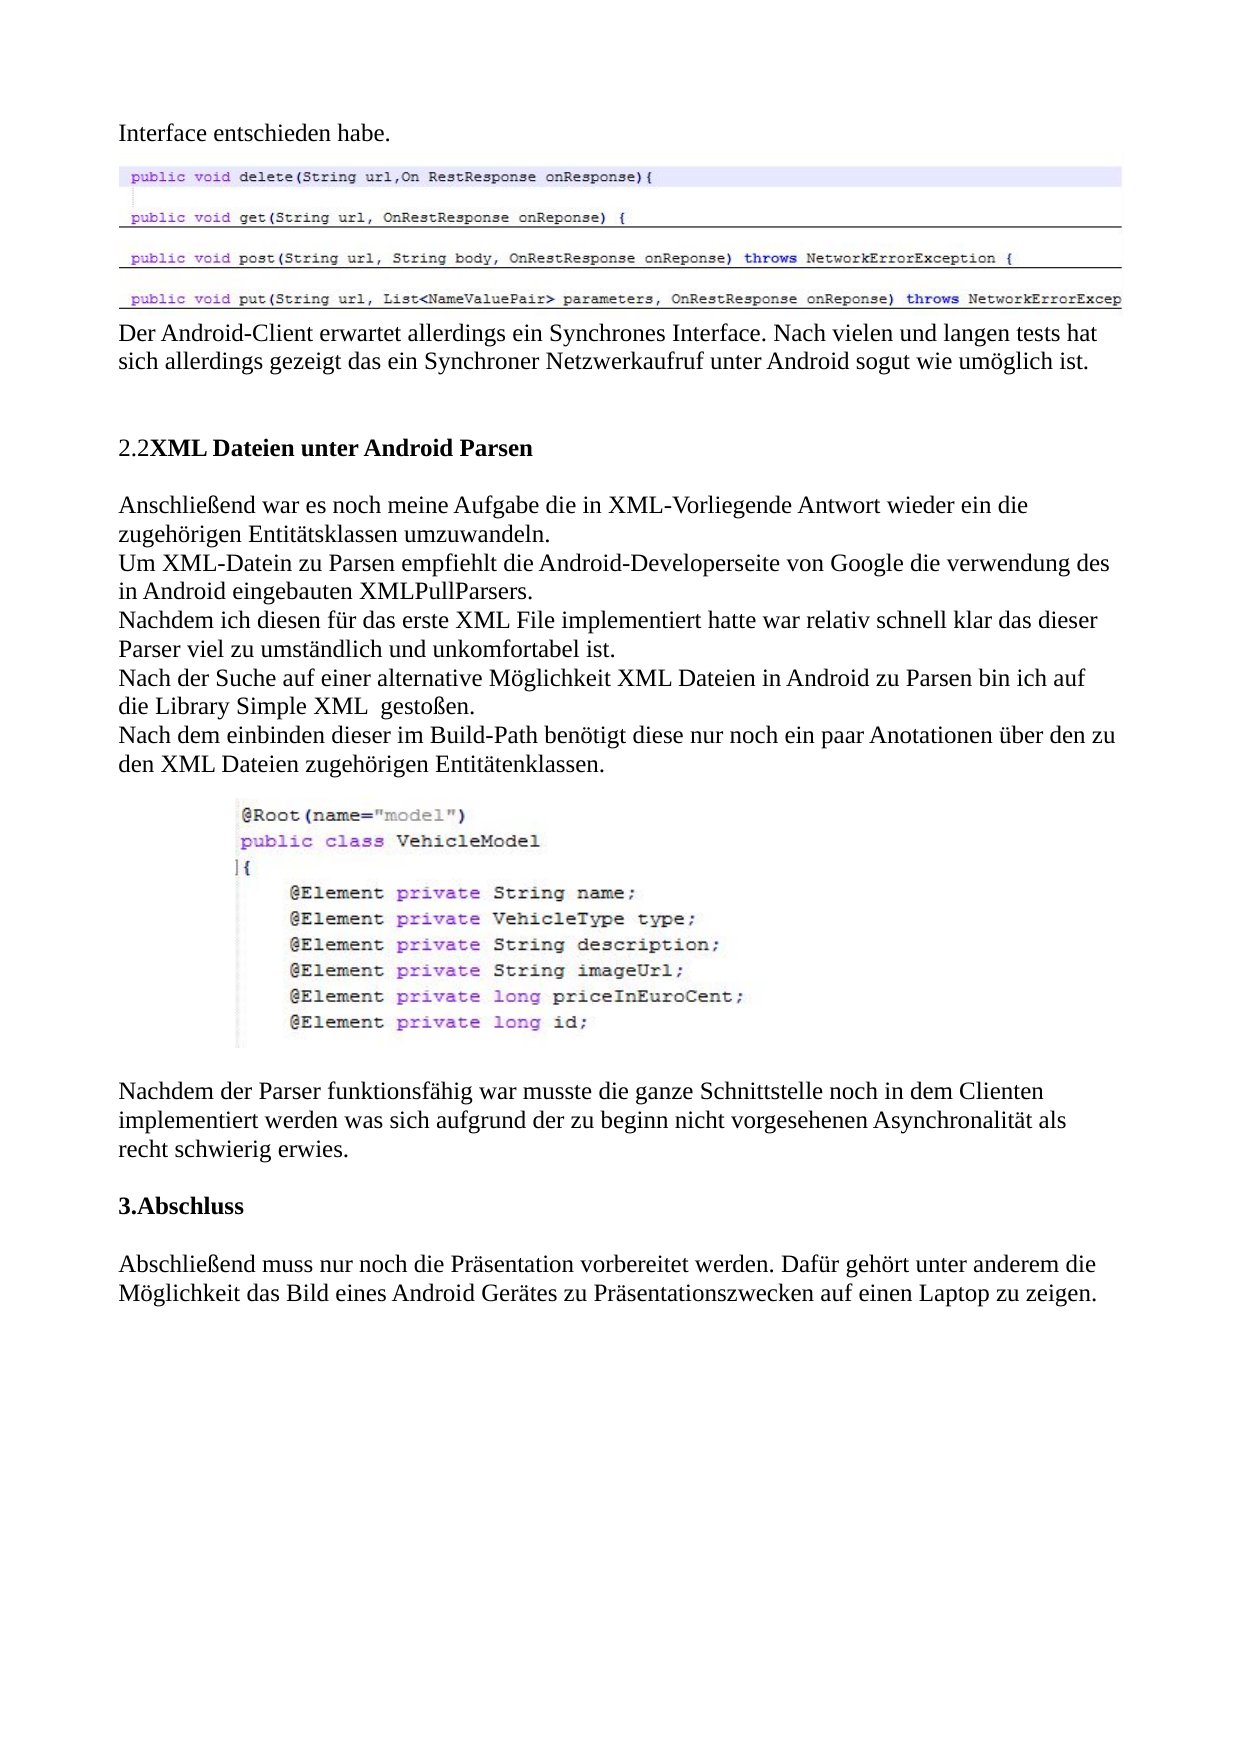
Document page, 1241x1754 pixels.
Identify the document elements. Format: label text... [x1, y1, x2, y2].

text Abschließend muss nur noch die Präsentation vorbereitet werden. Dafür gehört unter anderem die Möglichkeit das Bild eines Android Gerätes zu Präsentationszwecken auf einen Laptop zu zeigen. [118, 1249, 1122, 1306]
text Nachdem ich diesen für das erste XML File implementiert hatte war relativ schnell klar das dieser Parser viel zu umständlich und unkomfortabel ist. [118, 605, 1122, 663]
picture [119, 153, 1124, 318]
text Anschließend war es noch meine Aufgabe die in XML-Vorliegende Antwort wieder ein die zugehörigen Entitätsklassen umzuwandeln. [118, 490, 1122, 548]
text Um XML-Datein zu Parsen empfiehlt die Android-Developerseite von Google die verwendung des in Android eingebauten XMLPullParsers. [118, 548, 1122, 605]
text Der Android-Client erwartet allerdings ein Synchrones Interface. Nach vielen und langen tests hat sich allerdings gezeigt das ein Synchroner Netzwerkaufruf unter Android sogut wie umöglich ist. [118, 147, 1122, 375]
text Nachdem der Parser funktionsfähig war musste die ganze Schnittstelle noch in dem Clienten implementiert werden was sich aufgrund der zu beginn nicht vorgesehenen Asynchronalität als recht schwierig erwies. [118, 1076, 1122, 1163]
text 2.2XML Dateien unter Android Parsen [118, 433, 1122, 461]
text Nach der Suche auf einer alternative Möglichkeit XML Dateien in Android zu Parsen bin ich auf die Library Simple XML gestoßen. [118, 663, 1122, 720]
picture [235, 798, 771, 1048]
text Interface entschieden habe. [118, 118, 1122, 147]
text 3.Abschluss [118, 1191, 1122, 1220]
text Nach dem einbinden dieser im Build-Path benötigt diese nur noch ein paar Anotationen über den zu den XML Dateien zugehörigen Entitätenklassen. [118, 720, 1122, 778]
